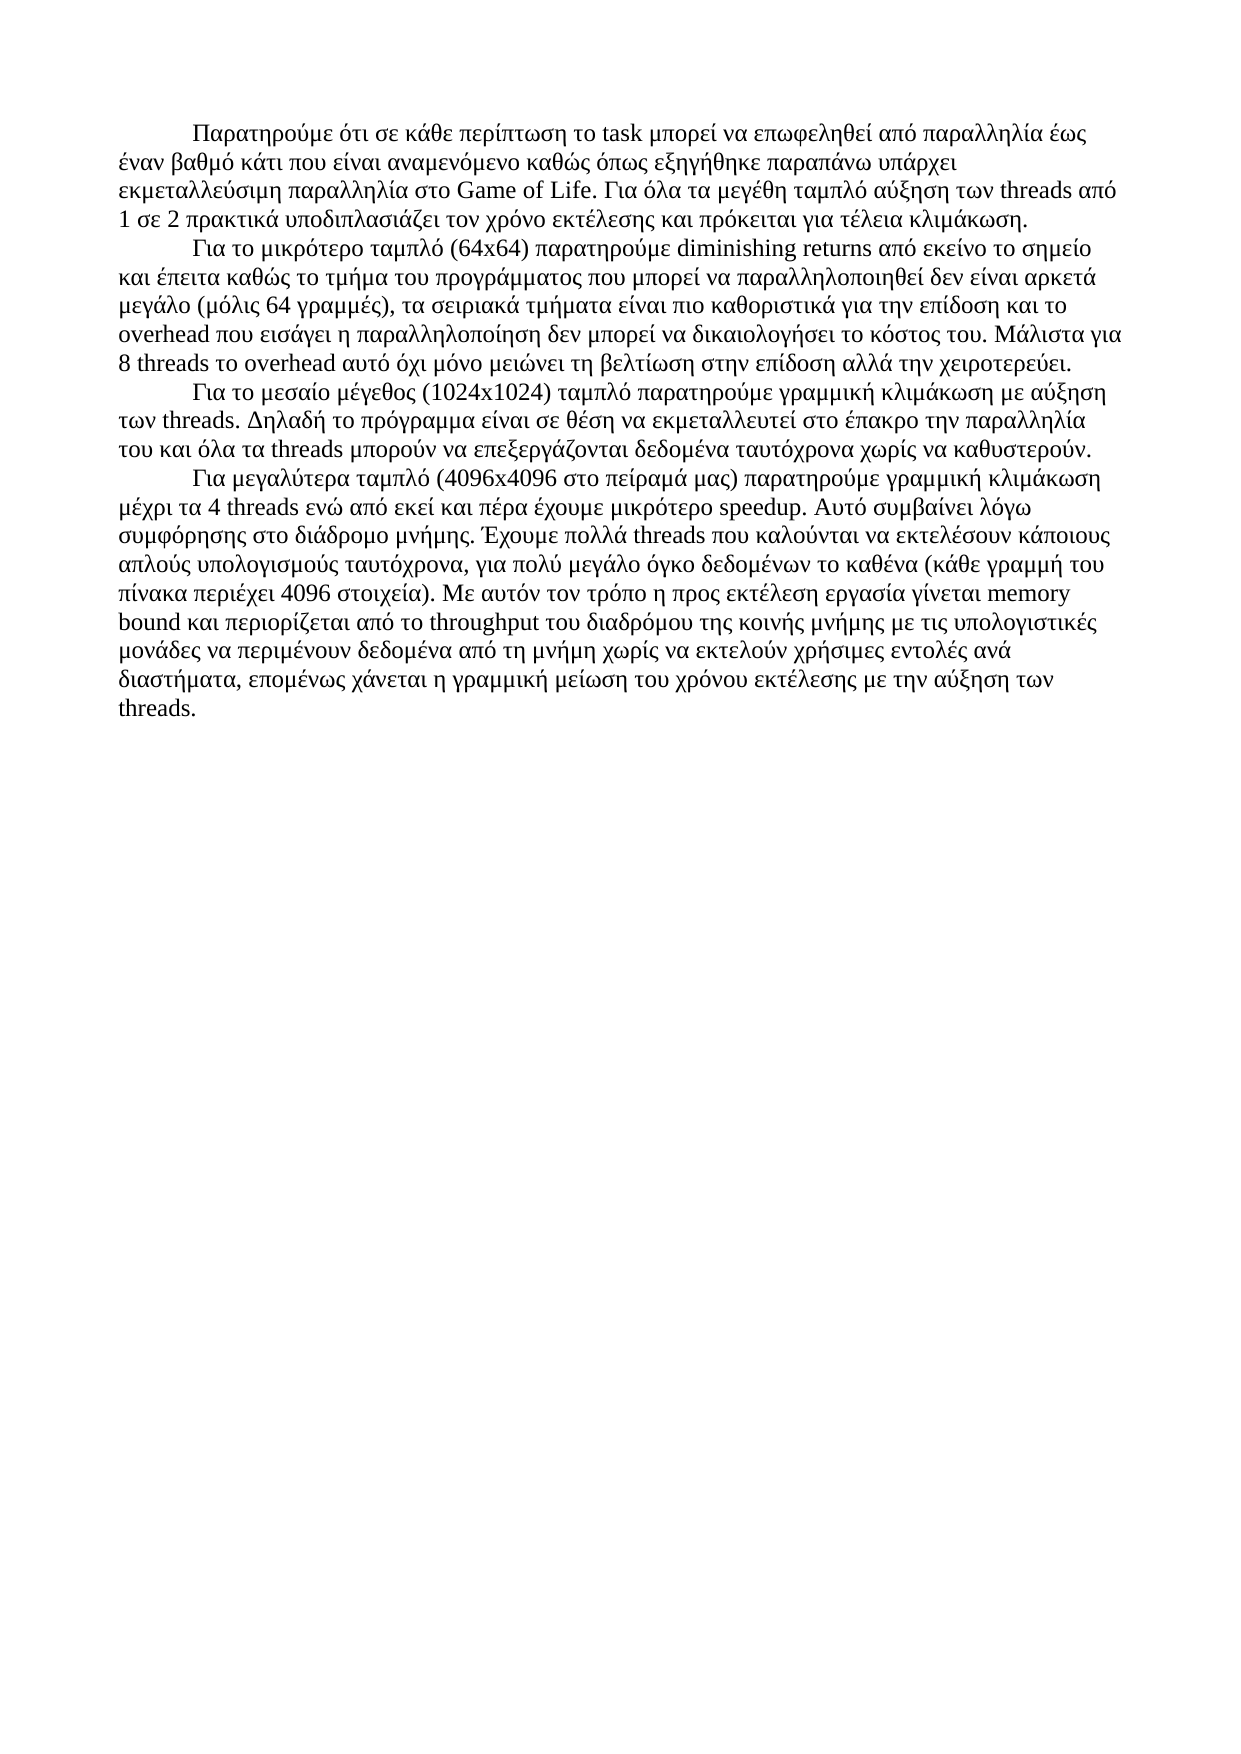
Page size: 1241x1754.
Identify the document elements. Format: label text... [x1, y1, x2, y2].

text Παρατηρούμε ότι σε κάθε περίπτωση το task μπορεί να επωφεληθεί από παραλληλία έως έναν βαθμό κάτι που είναι αναμενόμενο καθώς όπως εξηγήθηκε παραπάνω υπάρχει εκμεταλλεύσιμη παραλληλία στο Game of Life. Για όλα τα μεγέθη ταμπλό αύξηση των threads από 1 σε 2 πρακτικά υποδιπλασιάζει τον χρόνο εκτέλεσης και πρόκειται για τέλεια κλιμάκωση. [118, 118, 1122, 233]
text Για το μεσαίο μέγεθος (1024x1024) ταμπλό παρατηρούμε γραμμική κλιμάκωση με αύξηση των threads. Δηλαδή το πρόγραμμα είναι σε θέση να εκμεταλλευτεί στο έπακρο την παραλληλία του και όλα τα threads μπορούν να επεξεργάζονται δεδομένα ταυτόχρονα χωρίς να καθυστερούν. [118, 377, 1122, 463]
text Για το μικρότερο ταμπλό (64x64) παρατηρούμε diminishing returns από εκείνο το σημείο και έπειτα καθώς το τμήμα του προγράμματος που μπορεί να παραλληλοποιηθεί δεν είναι αρκετά μεγάλο (μόλις 64 γραμμές), τα σειριακά τμήματα είναι πιο καθοριστικά για την επίδοση και το overhead που εισάγει η παραλληλοποίηση δεν μπορεί να δικαιολογήσει το κόστος του. Μάλιστα για 8 threads το overhead αυτό όχι μόνο μειώνει τη βελτίωση στην επίδοση αλλά την χειροτερεύει. [118, 233, 1122, 377]
text Για μεγαλύτερα ταμπλό (4096x4096 στο πείραμά μας) παρατηρούμε γραμμική κλιμάκωση μέχρι τα 4 threads ενώ από εκεί και πέρα έχουμε μικρότερο speedup. Αυτό συμβαίνει λόγω συμφόρησης στο διάδρομο μνήμης. Έχουμε πολλά threads που καλούνται να εκτελέσουν κάποιους απλούς υπολογισμούς ταυτόχρονα, για πολύ μεγάλο όγκο δεδομένων το καθένα (κάθε γραμμή του πίνακα περιέχει 4096 στοιχεία). Με αυτόν τον τρόπο η προς εκτέλεση εργασία γίνεται memory bound και περιορίζεται από το throughput του διαδρόμου της κοινής μνήμης με τις υπολογιστικές μονάδες να περιμένουν δεδομένα από τη μνήμη χωρίς να εκτελούν χρήσιμες εντολές ανά διαστήματα, επομένως χάνεται η γραμμική μείωση του χρόνου εκτέλεσης με την αύξηση των threads. [118, 463, 1122, 722]
